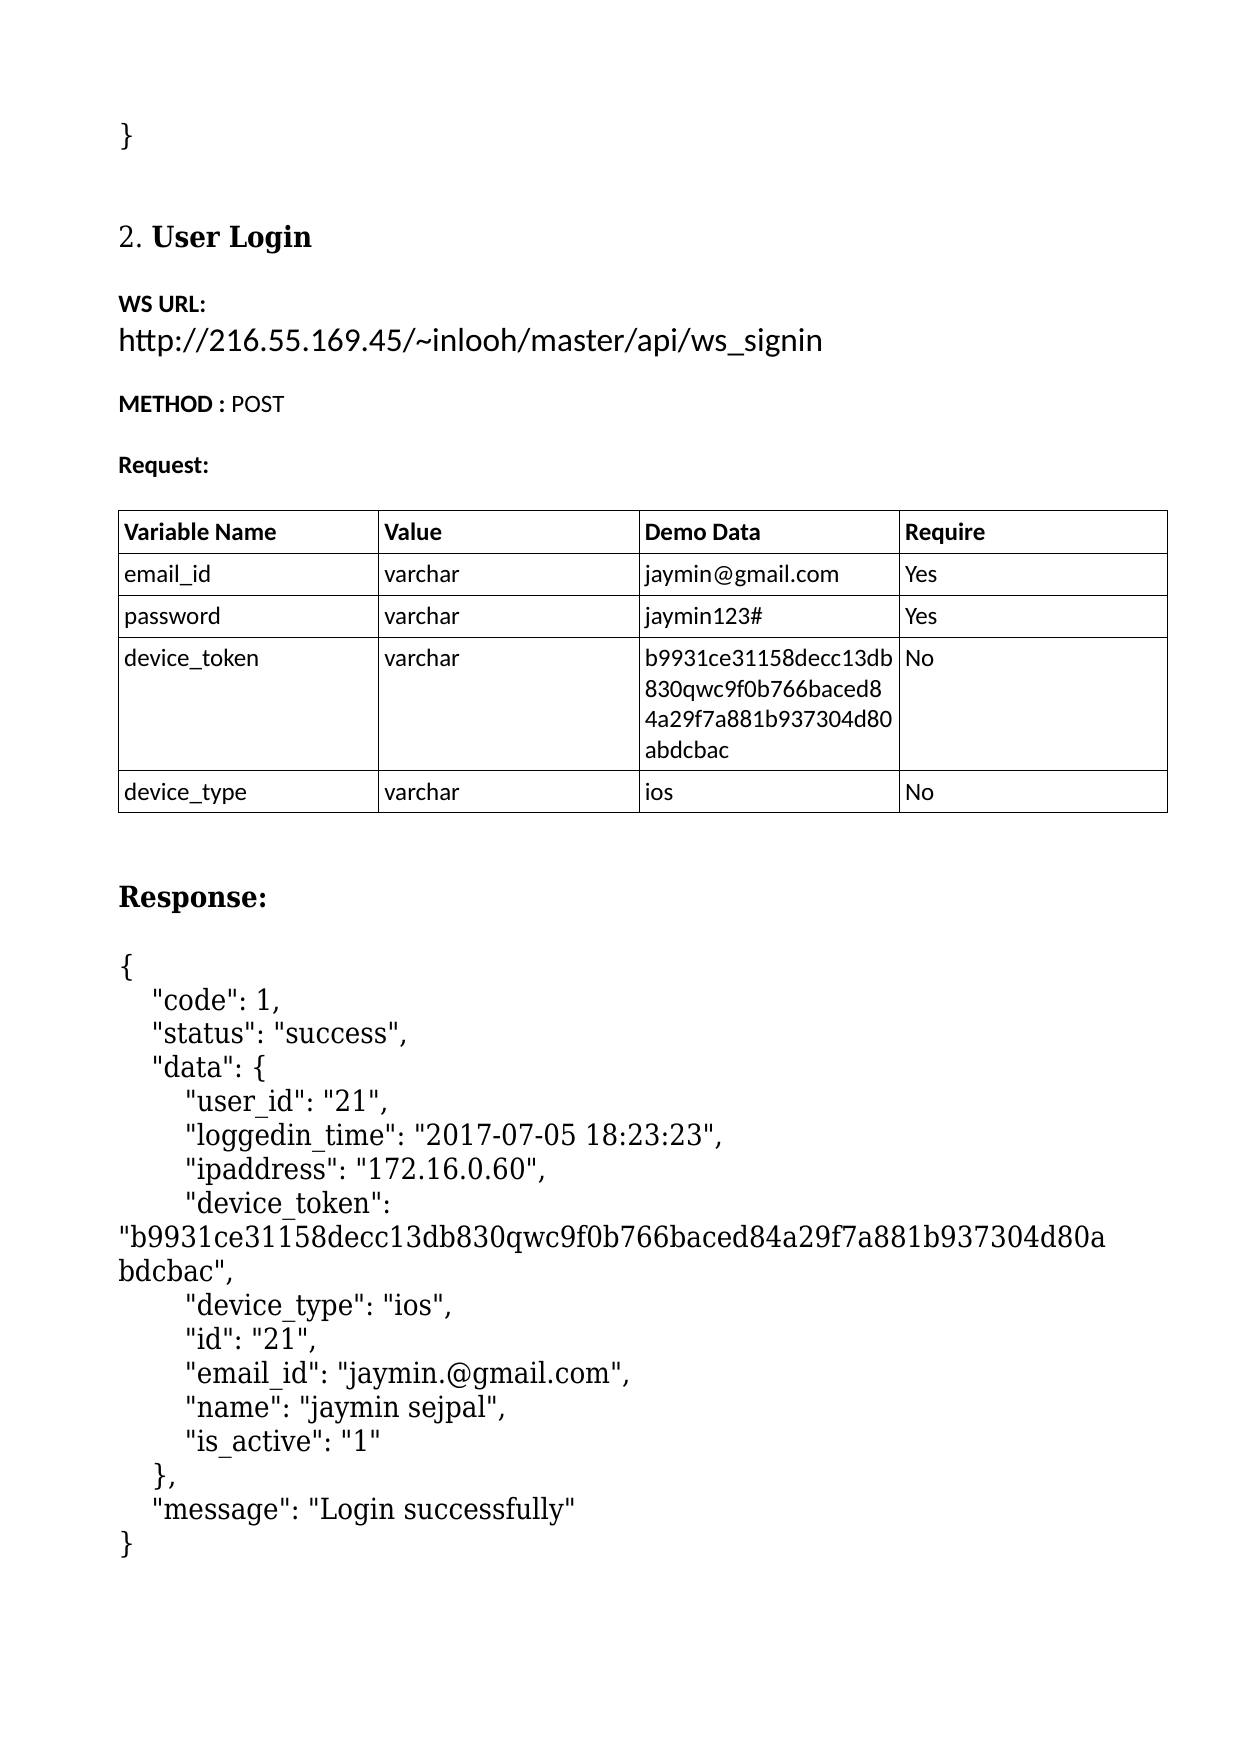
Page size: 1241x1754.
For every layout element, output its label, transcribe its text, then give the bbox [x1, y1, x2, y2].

table_cell device_token [119, 638, 378, 770]
text "loggedin_time": "2017-07-05 18:23:23", [118, 1119, 1122, 1153]
text "user_id": "21", [118, 1085, 1122, 1119]
text Request: [118, 449, 1122, 480]
table_cell No [900, 638, 1167, 770]
text "device_type": "ios", [118, 1288, 1122, 1322]
text "id": "21", [118, 1322, 1122, 1356]
table_header Value [379, 511, 639, 552]
table_cell varchar [379, 596, 639, 637]
table_cell jaymin123# [640, 596, 899, 637]
text } [118, 118, 1122, 152]
table_cell Yes [900, 596, 1167, 637]
text 2. User Login WS URL: [118, 220, 1122, 319]
table_cell email_id [119, 554, 378, 594]
text "code": 1, [118, 983, 1122, 1017]
text "status": "success", [118, 1017, 1122, 1051]
text METHOD : POST [118, 388, 1122, 419]
text "is_active": "1" [118, 1424, 1122, 1458]
text "email_id": "jaymin.@gmail.com", [118, 1356, 1122, 1390]
table_cell jaymin@gmail.com [640, 554, 899, 594]
table_cell password [119, 596, 378, 637]
text "data": { [118, 1051, 1122, 1085]
table_cell varchar [379, 554, 639, 594]
table_header Require [900, 511, 1167, 552]
text http://216.55.169.45/~inlooh/master/api/ws_signin [118, 319, 1122, 359]
table_header Demo Data [640, 511, 899, 552]
table_header Variable Name [119, 511, 378, 552]
text "ipaddress": "172.16.0.60", [118, 1153, 1122, 1187]
text "message": "Login successfully" [118, 1492, 1122, 1526]
text }, [118, 1458, 1122, 1492]
table_cell device_type [119, 771, 378, 812]
text Response: { [118, 880, 1122, 983]
table_cell varchar [379, 771, 639, 812]
table_cell No [900, 771, 1167, 812]
table_cell varchar [379, 638, 639, 770]
table_cell ios [640, 771, 899, 812]
table_cell Yes [900, 554, 1167, 594]
text } [118, 1526, 1122, 1560]
text "device_token": "b9931ce31158decc13db830qwc9f0b766baced84a29f7a881b937304d80abdcbac", [118, 1187, 1122, 1288]
table_cell b9931ce31158decc13db830qwc9f0b766baced84a29f7a881b937304d80abdcbac [640, 638, 899, 770]
text "name": "jaymin sejpal", [118, 1390, 1122, 1424]
